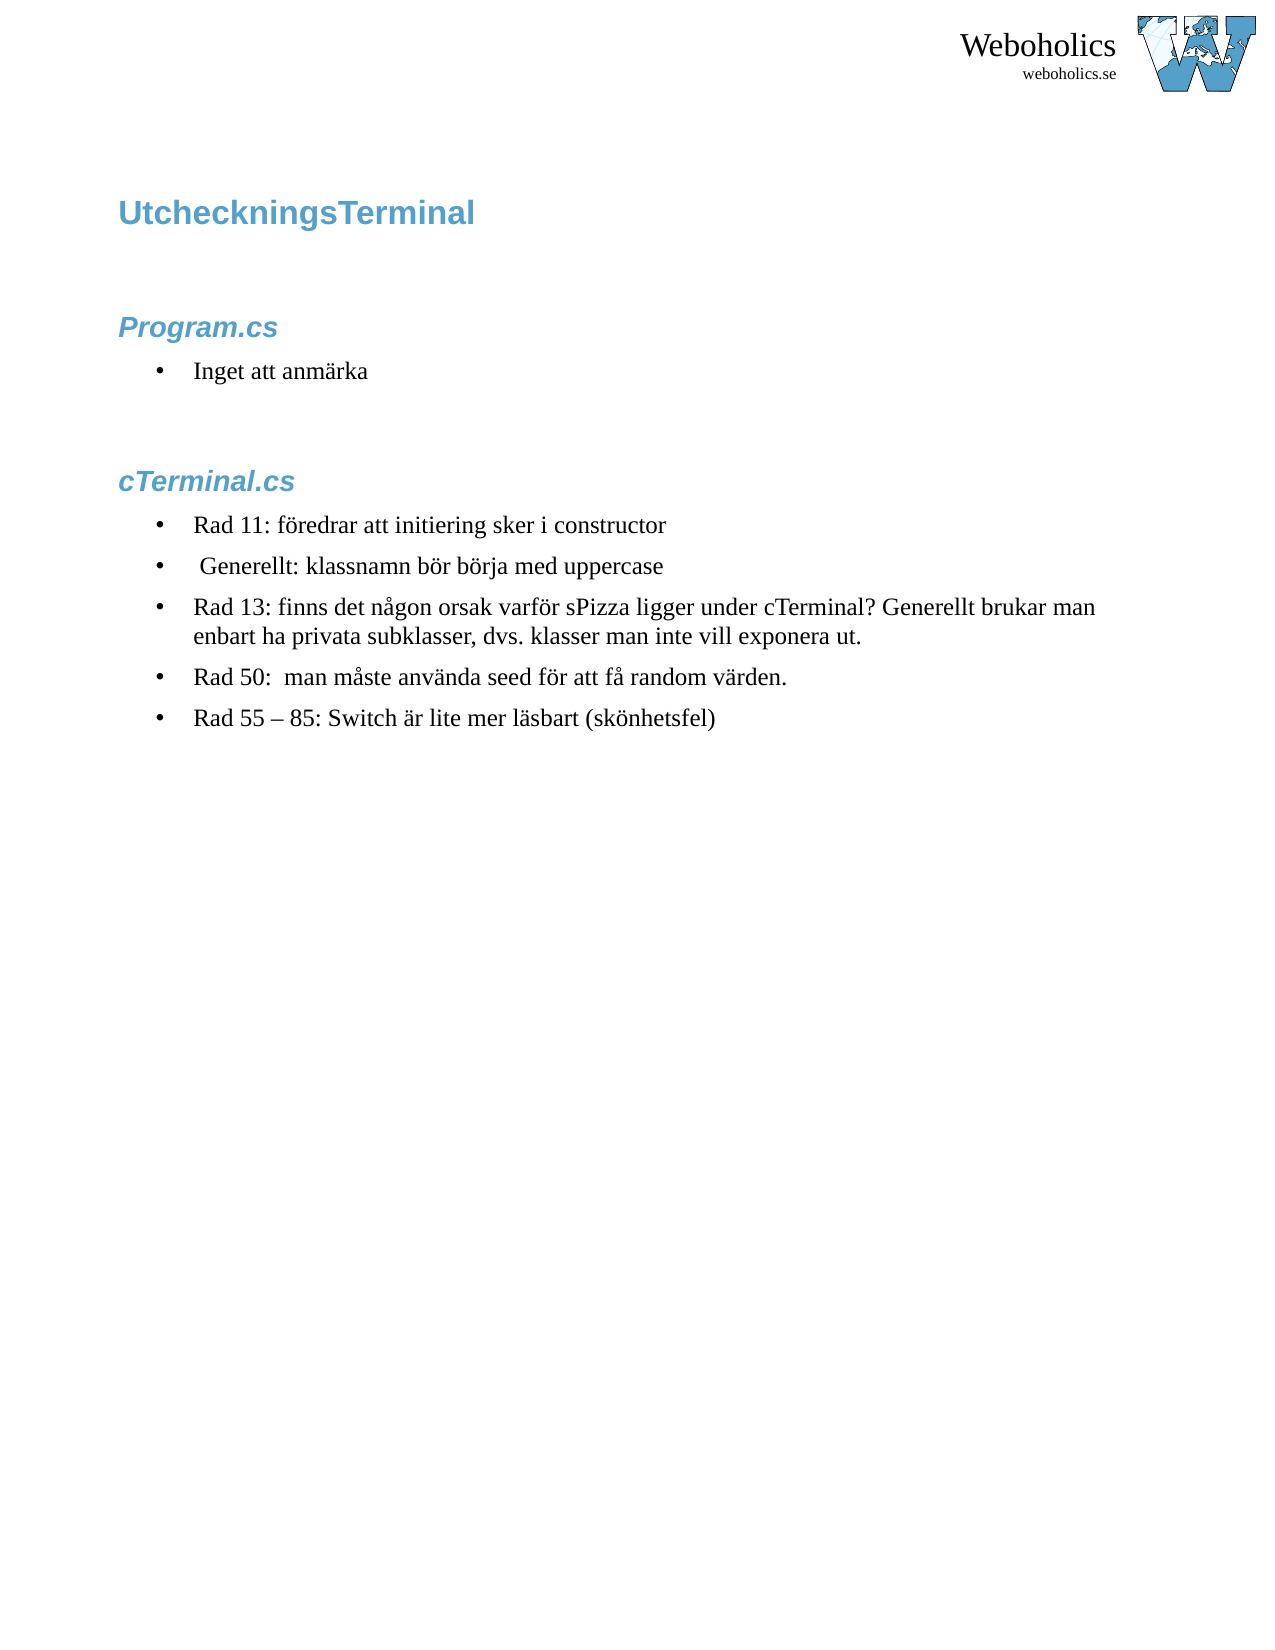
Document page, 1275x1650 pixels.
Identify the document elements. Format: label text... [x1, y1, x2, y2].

list Rad 50: man måste använda seed för att få random värden. [156, 662, 1157, 691]
subtitle cTerminal.cs [118, 464, 1157, 497]
list Generellt: klassnamn bör börja med uppercase [156, 551, 1157, 580]
subtitle Program.cs [118, 310, 1157, 344]
list Rad 13: finns det någon orsak varför sPizza ligger under cTerminal? Generellt brukar man enbart ha privata subklasser, dvs. klasser man inte vill exponera ut. [156, 592, 1157, 650]
list Rad 11: föredrar att initiering sker i constructor [156, 510, 1157, 538]
list Rad 55 – 85: Switch är lite mer läsbart (skönhetsfel) [156, 703, 1157, 732]
list Inget att anmärka [156, 356, 1157, 385]
subtitle UtcheckningsTerminal [118, 193, 1157, 231]
